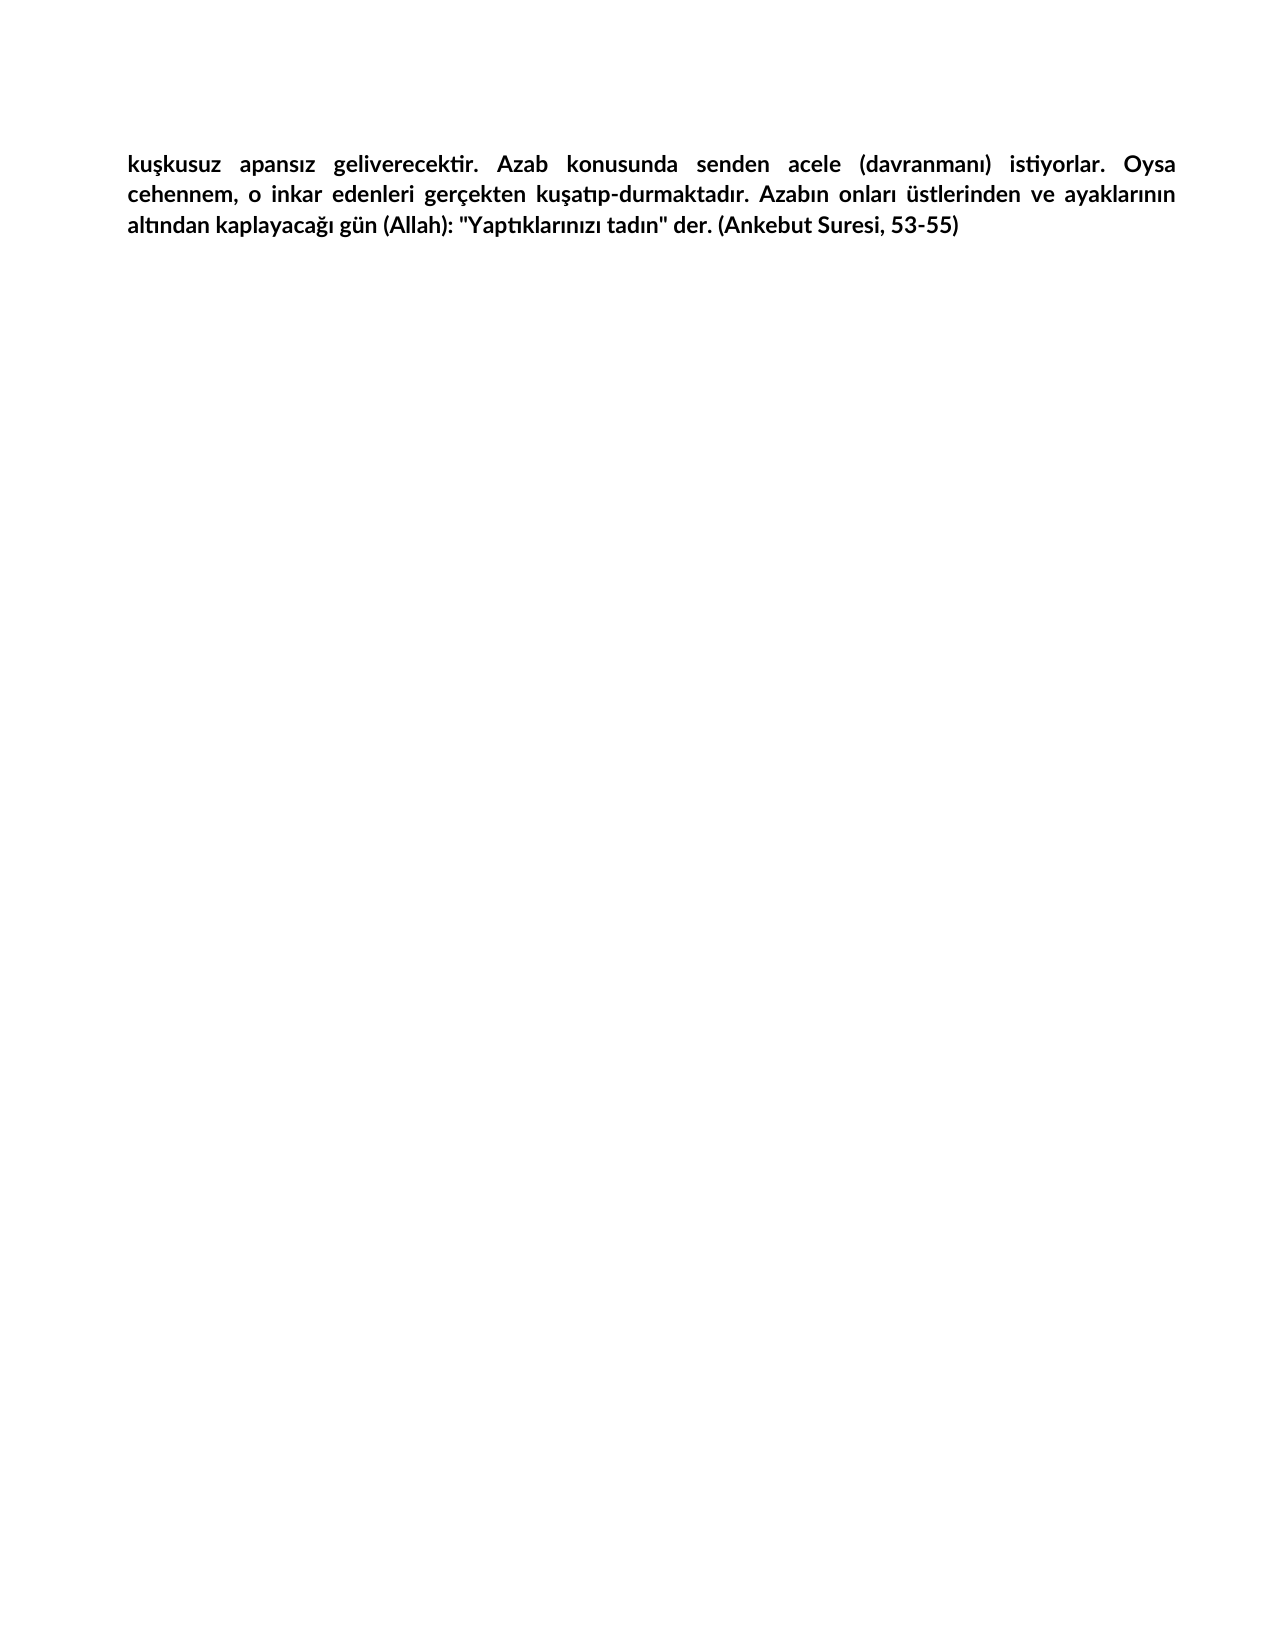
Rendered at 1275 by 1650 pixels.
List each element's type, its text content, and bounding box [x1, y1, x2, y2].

text kuşkusuz apansız geliverecektir. Azab konusunda senden acele (davranmanı) istiyorlar. Oysa cehennem, o inkar edenleri gerçekten kuşatıp-durmaktadır. Azabın onları üstlerinden ve ayaklarının altından kaplayacağı gün (Allah): "Yaptıklarınızı tadın" der. (Ankebut Suresi, 53-55) [127, 150, 1177, 238]
